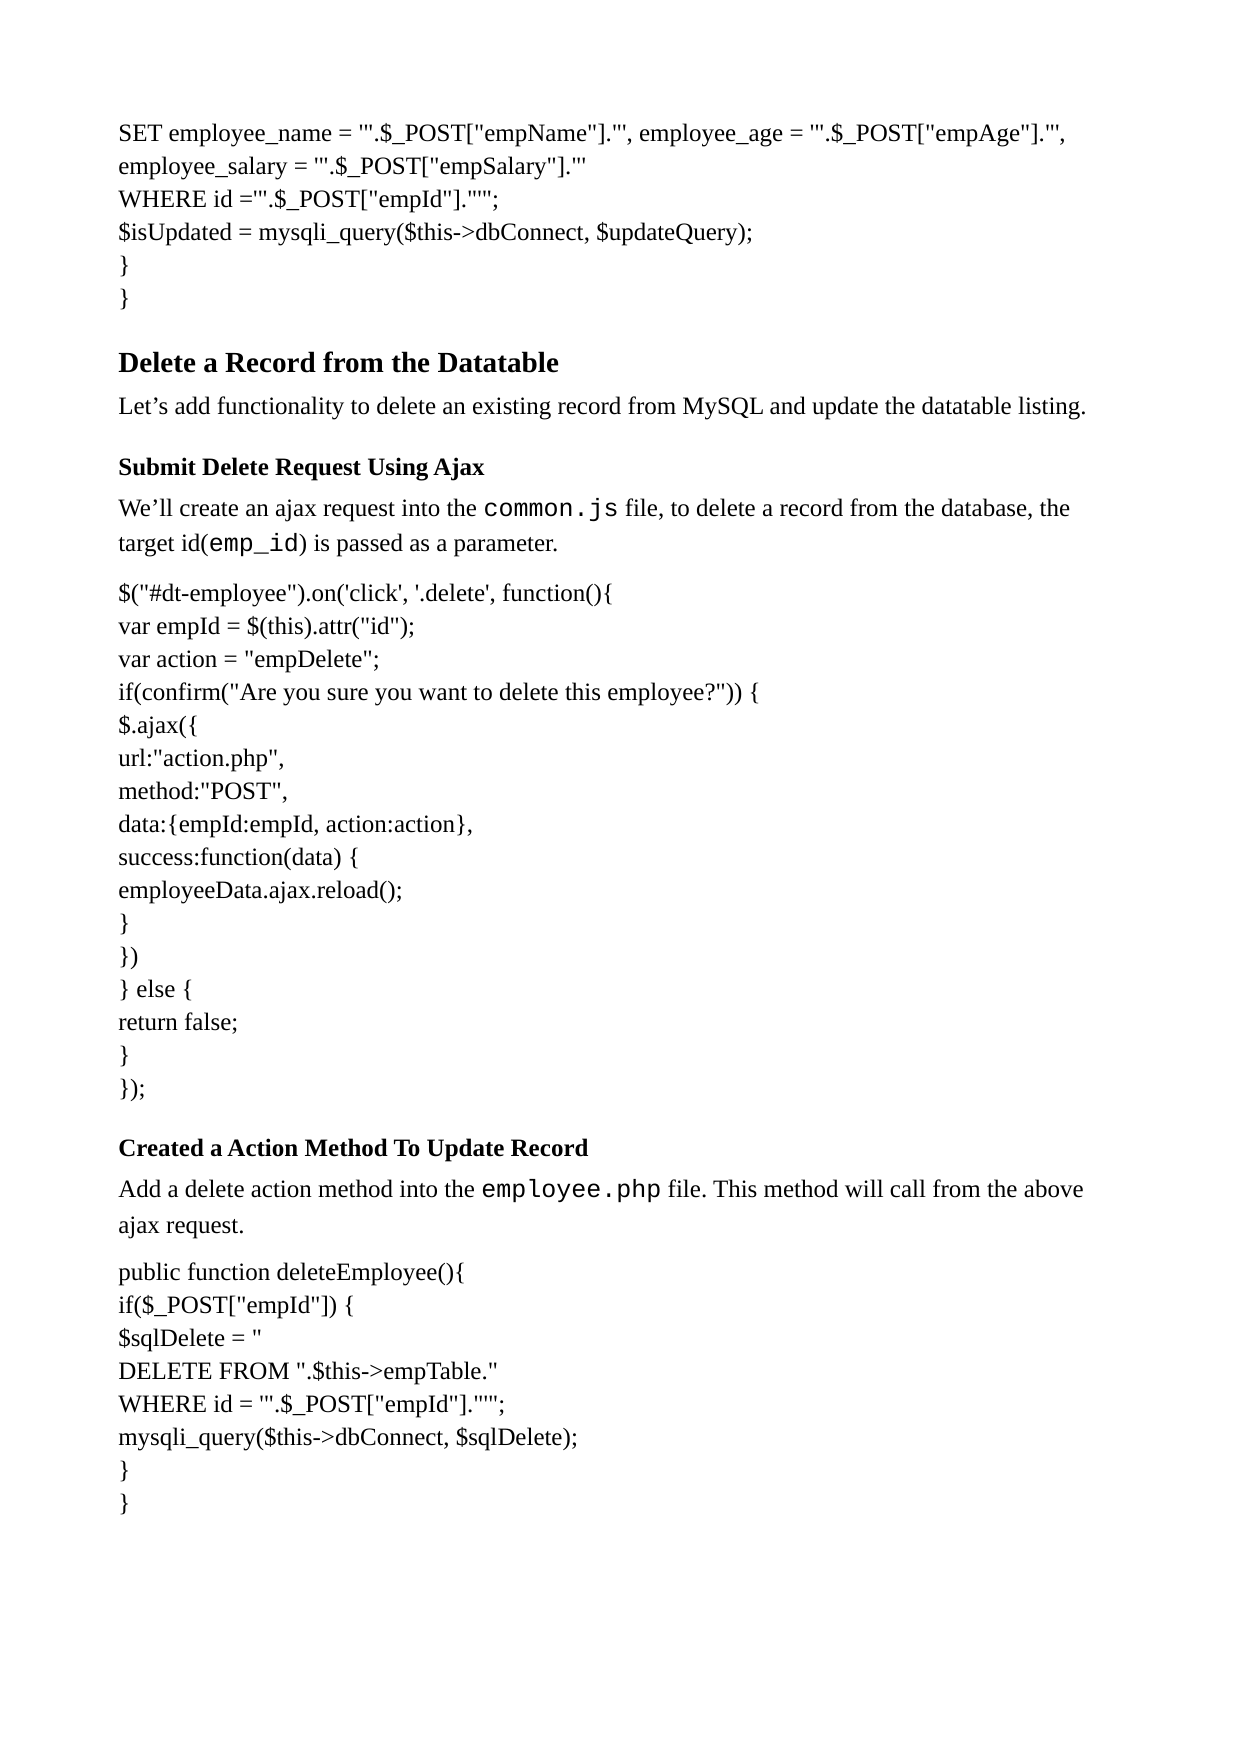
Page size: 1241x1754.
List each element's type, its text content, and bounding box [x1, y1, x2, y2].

text var empId = $(this).attr("id"); [118, 611, 1122, 640]
text }); [118, 1073, 1122, 1102]
text } [118, 1455, 1122, 1484]
text if($_POST["empId"]) { [118, 1290, 1122, 1319]
text We’ll create an ajax request into the common.js file, to delete a record from the database, the target id(emp_id) is passed as a parameter. [118, 493, 1122, 559]
subtitle Created a Action Method To Update Record [118, 1133, 1122, 1162]
text SET employee_name = '".$_POST["empName"]."', employee_age = '".$_POST["empAge"]."', employee_salary = '".$_POST["empSalary"]."' [118, 118, 1122, 180]
text } [118, 1040, 1122, 1069]
text method:"POST", [118, 776, 1122, 805]
text DELETE FROM ".$this->empTable." [118, 1356, 1122, 1385]
text if(confirm("Are you sure you want to delete this employee?")) { [118, 677, 1122, 706]
text $.ajax({ [118, 710, 1122, 739]
subtitle Delete a Record from the Datatable [118, 345, 1122, 379]
text employeeData.ajax.reload(); [118, 875, 1122, 904]
text } [118, 1488, 1122, 1517]
text success:function(data) { [118, 842, 1122, 871]
text WHERE id ='".$_POST["empId"]."'"; [118, 184, 1122, 213]
text mysqli_query($this->dbConnect, $sqlDelete); [118, 1422, 1122, 1451]
text data:{empId:empId, action:action}, [118, 809, 1122, 838]
subtitle Submit Delete Request Using Ajax [118, 452, 1122, 480]
text }) [118, 941, 1122, 970]
text } [118, 283, 1122, 312]
text url:"action.php", [118, 743, 1122, 772]
text } else { [118, 974, 1122, 1003]
text $isUpdated = mysqli_query($this->dbConnect, $updateQuery); [118, 217, 1122, 246]
text } [118, 908, 1122, 937]
text Let’s add functionality to delete an existing record from MySQL and update the datatable listing. [118, 391, 1122, 420]
text public function deleteEmployee(){ [118, 1257, 1122, 1286]
text } [118, 250, 1122, 279]
text Add a delete action method into the employee.php file. This method will call from the above ajax request. [118, 1174, 1122, 1238]
text return false; [118, 1007, 1122, 1036]
text $("#dt-employee").on('click', '.delete', function(){ [118, 578, 1122, 607]
text $sqlDelete = " [118, 1323, 1122, 1352]
text var action = "empDelete"; [118, 644, 1122, 673]
text WHERE id = '".$_POST["empId"]."'"; [118, 1389, 1122, 1418]
